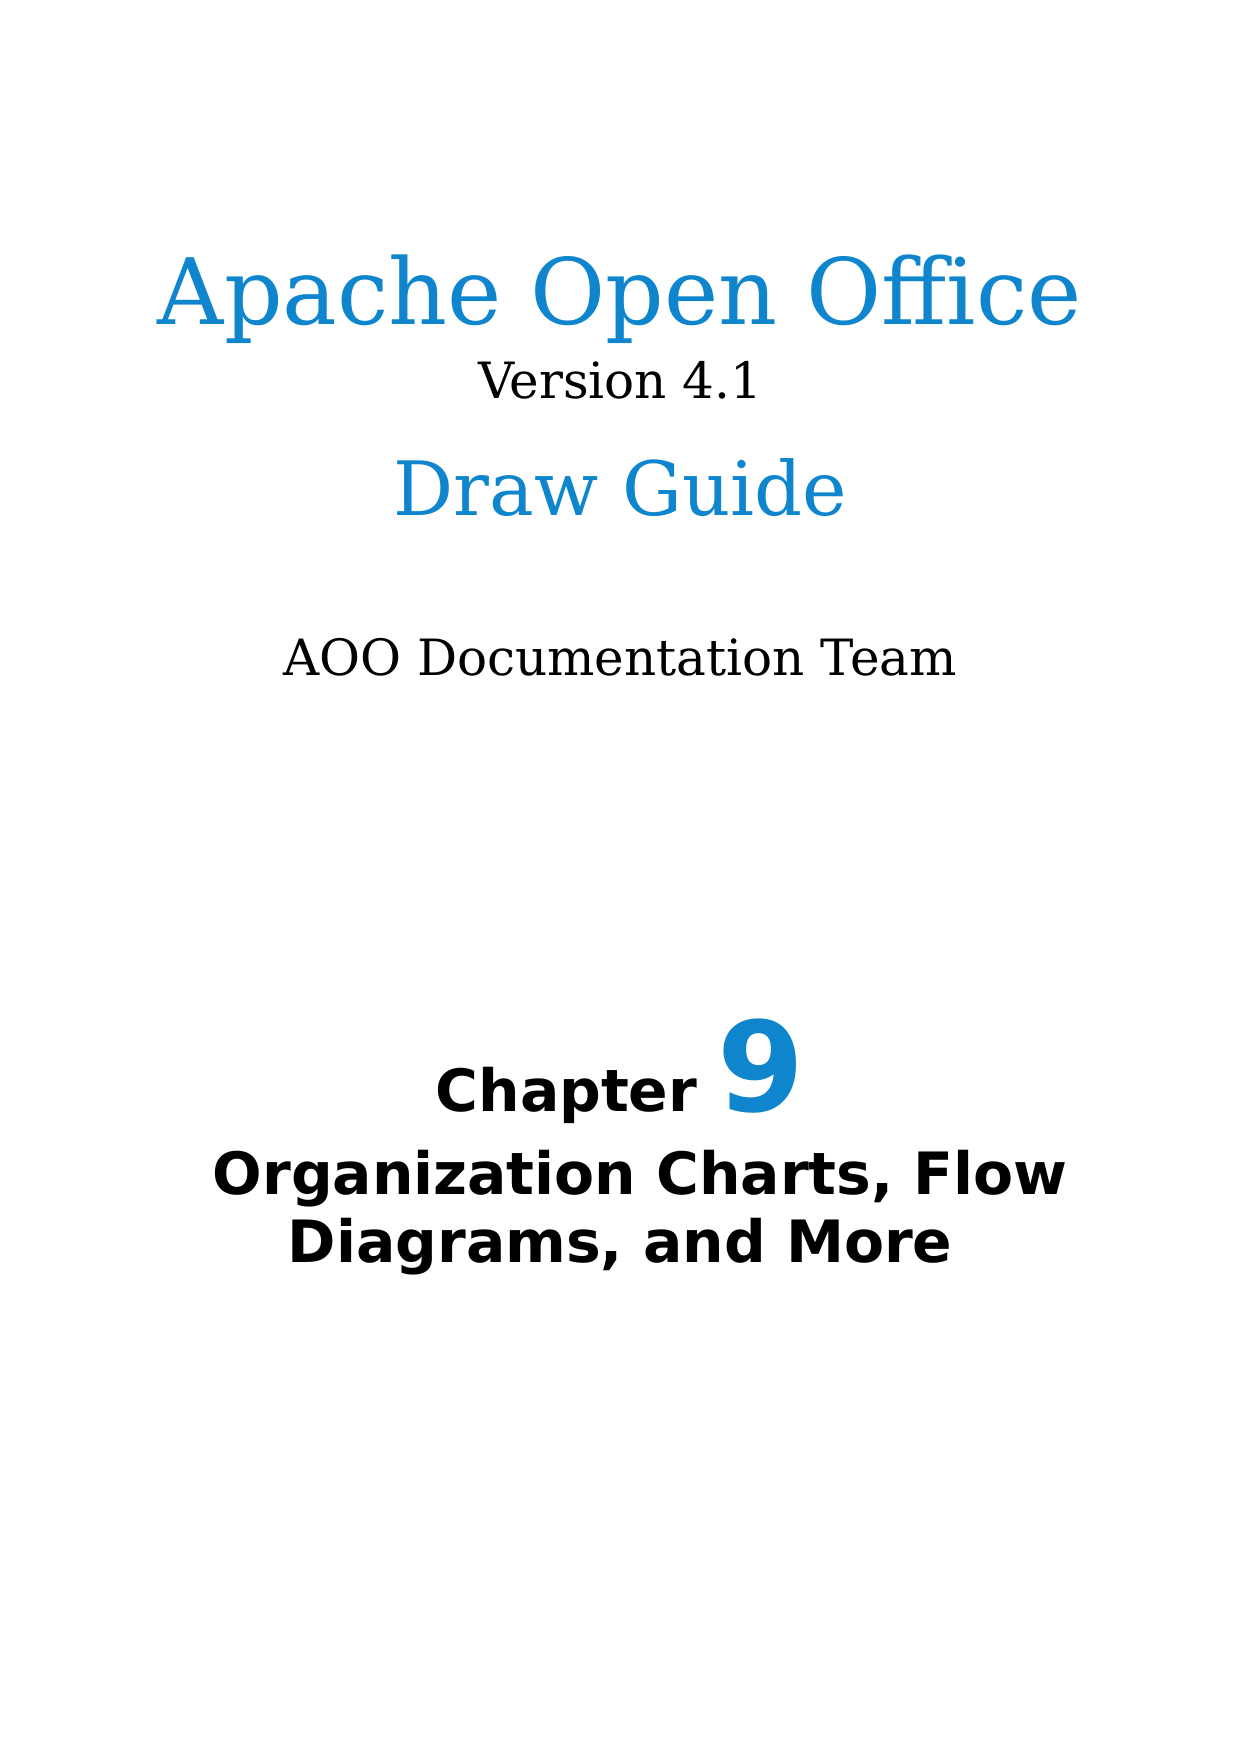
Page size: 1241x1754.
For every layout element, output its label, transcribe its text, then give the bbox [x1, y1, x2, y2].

subtitle Chapter 9 Organization Charts, Flow Diagrams, and More [136, 995, 1104, 1276]
text Version 4.1 [136, 352, 1104, 410]
text AOO Documentation Team [136, 629, 1104, 688]
text Apache Open Office [136, 239, 1104, 346]
text Draw Guide [136, 446, 1104, 533]
